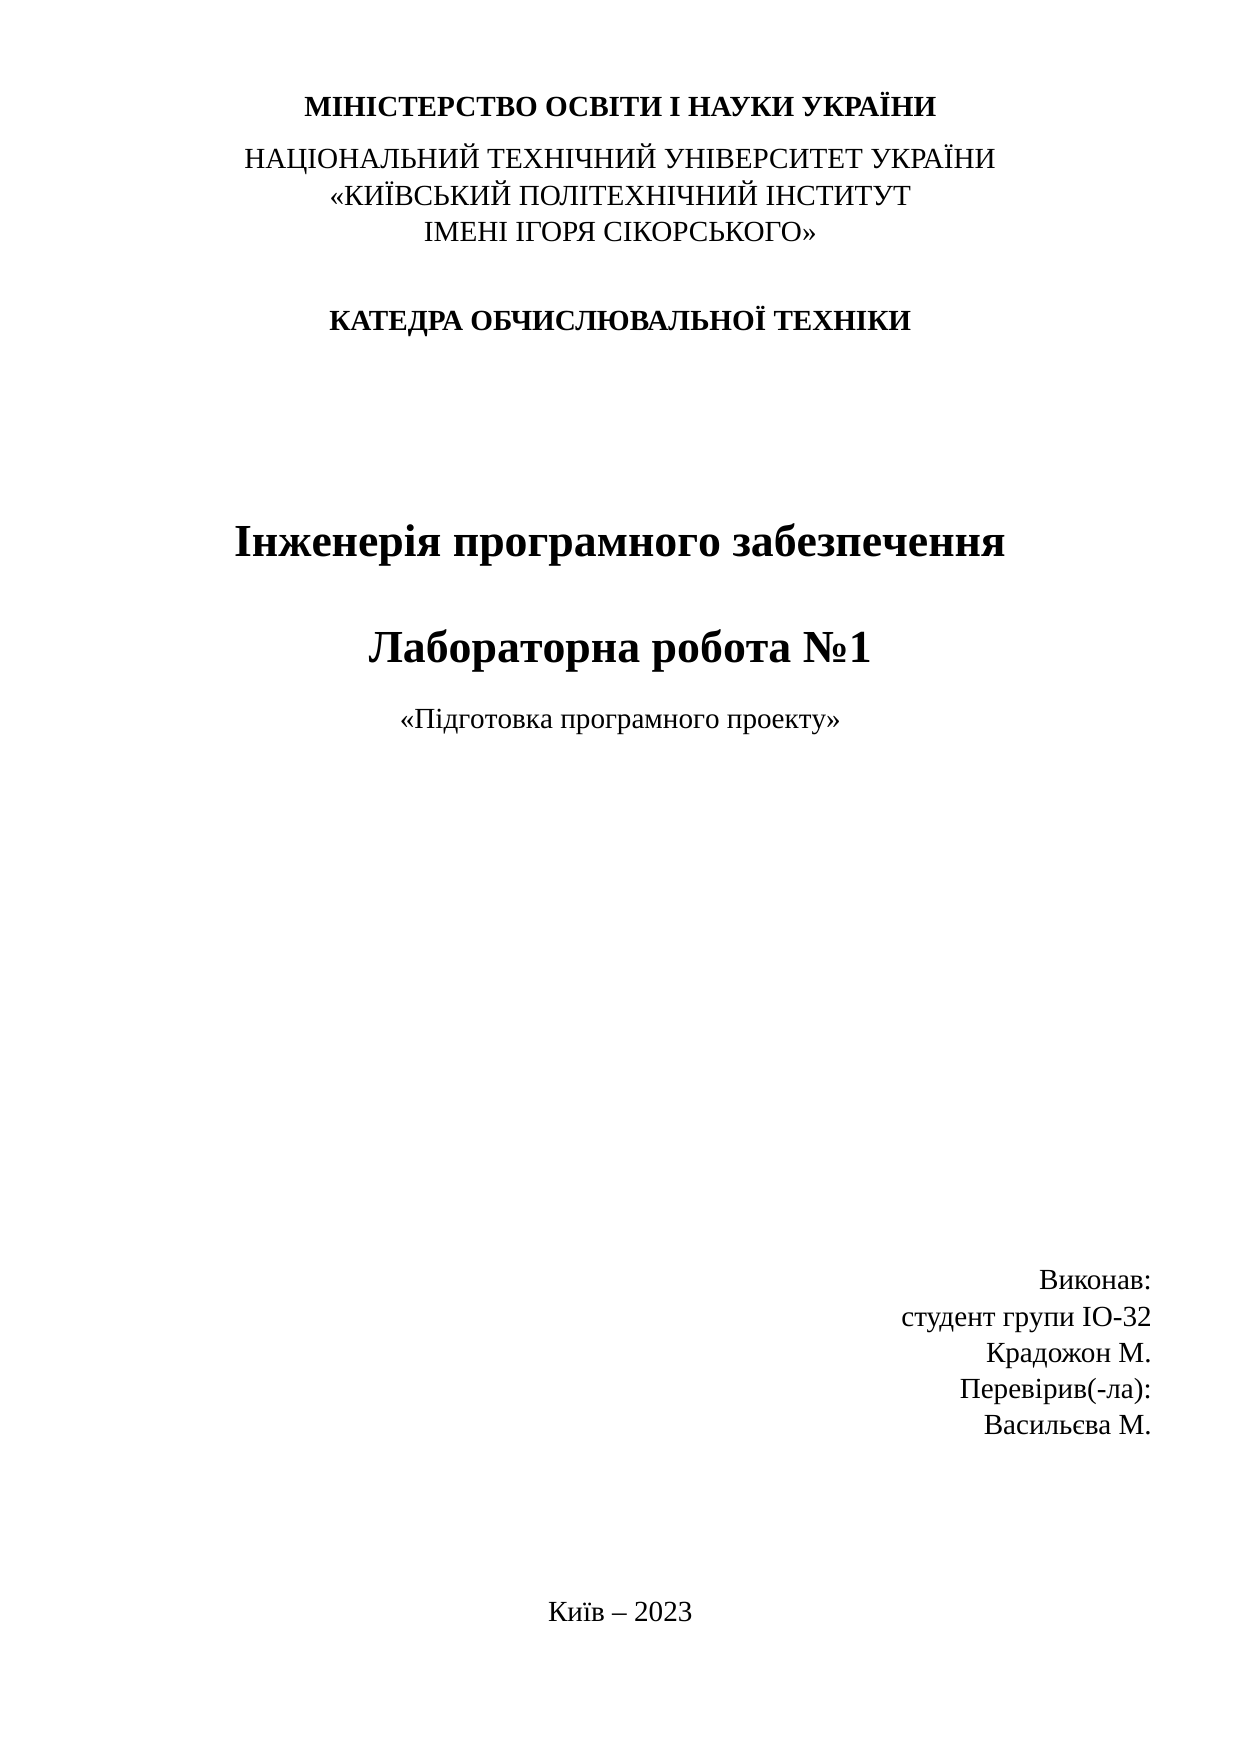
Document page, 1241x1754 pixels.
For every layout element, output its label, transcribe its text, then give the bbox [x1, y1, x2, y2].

text Лабораторна робота №1 [89, 619, 1152, 672]
text НАЦІОНАЛЬНИЙ ТЕХНІЧНИЙ УНІВЕРСИТЕТ УКРАЇНИ [89, 141, 1152, 175]
text МІНІСТЕРСТВО ОСВІТИ І НАУКИ УКРАЇНИ [89, 89, 1152, 122]
text Васильєва М. [89, 1407, 1152, 1441]
text Перевірив(-ла): [89, 1371, 1152, 1404]
text Крадожон М. [89, 1335, 1152, 1368]
text Інженерія програмного забезпечення [89, 514, 1152, 567]
text Київ – 2023 [89, 1594, 1152, 1627]
text Виконав: [89, 1262, 1152, 1296]
text ІМЕНІ ІГОРЯ СІКОРСЬКОГО» [89, 214, 1152, 247]
text студент групи ІО-32 [89, 1299, 1152, 1332]
text КАТЕДРА ОБЧИСЛЮВАЛЬНОЇ ТЕХНІКИ [89, 303, 1152, 336]
text «КИЇВСЬКИЙ ПОЛІТЕХНІЧНИЙ ІНСТИТУТ [89, 178, 1152, 211]
text «Підготовка програмного проекту» [89, 701, 1152, 734]
